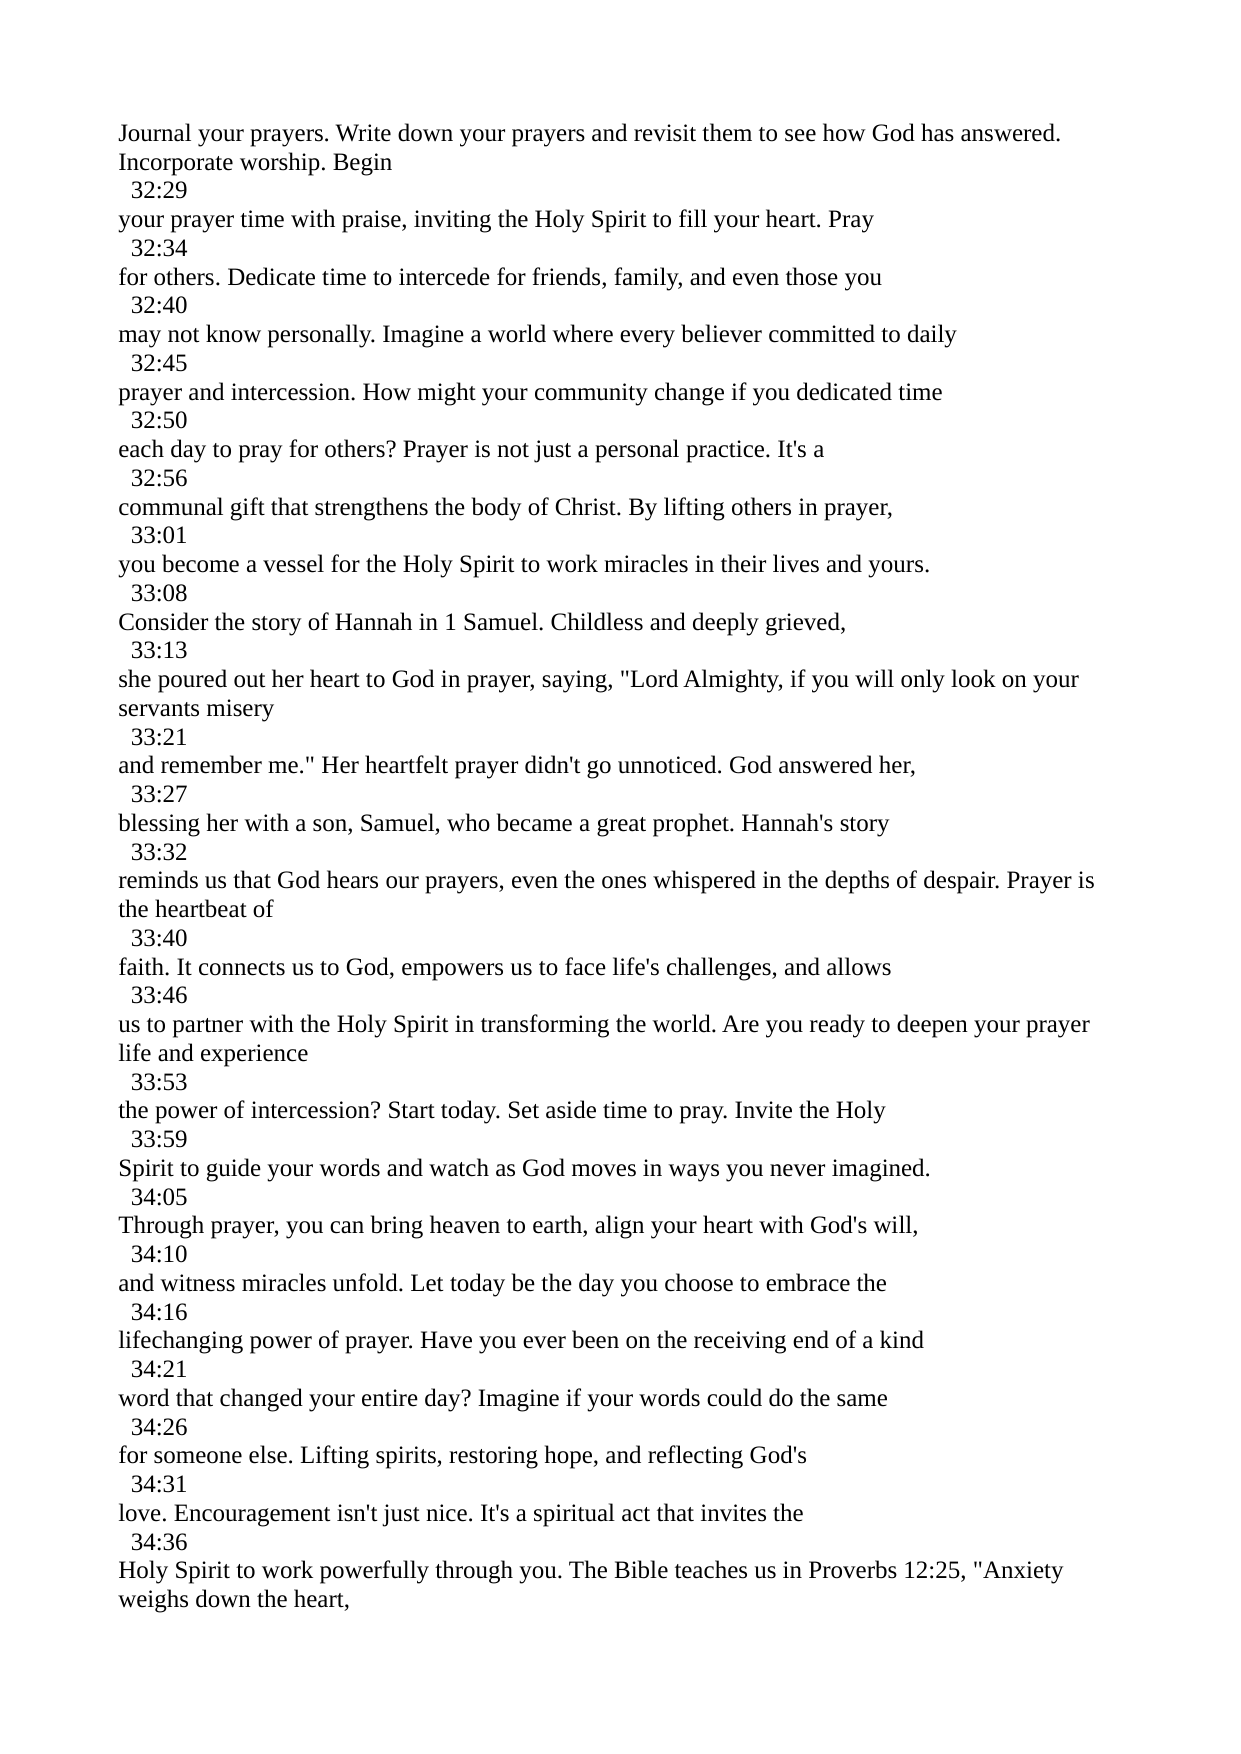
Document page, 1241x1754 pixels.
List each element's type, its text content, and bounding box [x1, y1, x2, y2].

text may not know personally. Imagine a world where every believer committed to daily [118, 319, 1122, 348]
text us to partner with the Holy Spirit in transforming the world. Are you ready to deepen your prayer life and experience [118, 1009, 1122, 1067]
text for others. Dedicate time to intercede for friends, family, and even those you [118, 262, 1122, 291]
text word that changed your entire day? Imagine if your words could do the same [118, 1383, 1122, 1412]
text you become a vessel for the Holy Spirit to work miracles in their lives and yours. [118, 549, 1122, 578]
text love. Encouragement isn't just nice. It's a spiritual act that invites the [118, 1498, 1122, 1527]
text faith. It connects us to God, empowers us to face life's challenges, and allows [118, 952, 1122, 981]
text the power of intercession? Start today. Set aside time to pray. Invite the Holy [118, 1096, 1122, 1124]
text 32:56 [131, 463, 1105, 492]
text 32:40 [131, 291, 1105, 319]
text 32:29 [131, 176, 1105, 204]
text 33:46 [131, 981, 1105, 1009]
text 32:50 [131, 406, 1105, 434]
text 34:21 [131, 1354, 1105, 1383]
text and remember me." Her heartfelt prayer didn't go unnoticed. God answered her, [118, 751, 1122, 779]
text 34:10 [131, 1239, 1105, 1268]
text 34:05 [131, 1182, 1105, 1211]
text communal gift that strengthens the body of Christ. By lifting others in prayer, [118, 492, 1122, 521]
text and witness miracles unfold. Let today be the day you choose to embrace the [118, 1268, 1122, 1297]
text blessing her with a son, Samuel, who became a great prophet. Hannah's story [118, 808, 1122, 837]
text 33:27 [131, 779, 1105, 808]
text Spirit to guide your words and watch as God moves in ways you never imagined. [118, 1153, 1122, 1182]
text 33:08 [131, 578, 1105, 607]
text reminds us that God hears our prayers, even the ones whispered in the depths of despair. Prayer is the heartbeat of [118, 866, 1122, 923]
text 34:26 [131, 1412, 1105, 1441]
text 33:13 [131, 636, 1105, 664]
text Holy Spirit to work powerfully through you. The Bible teaches us in Proverbs 12:25, "Anxiety weighs down the heart, [118, 1556, 1122, 1613]
text Consider the story of Hannah in 1 Samuel. Childless and deeply grieved, [118, 607, 1122, 636]
text 33:40 [131, 923, 1105, 952]
text each day to pray for others? Prayer is not just a personal practice. It's a [118, 434, 1122, 463]
text lifechanging power of prayer. Have you ever been on the receiving end of a kind [118, 1326, 1122, 1354]
text Journal your prayers. Write down your prayers and revisit them to see how God has answered. Incorporate worship. Begin [118, 118, 1122, 176]
text 33:01 [131, 521, 1105, 549]
text she poured out her heart to God in prayer, saying, "Lord Almighty, if you will only look on your servants misery [118, 664, 1122, 722]
text 32:45 [131, 348, 1105, 377]
text 33:21 [131, 722, 1105, 751]
text for someone else. Lifting spirits, restoring hope, and reflecting God's [118, 1441, 1122, 1469]
text 33:59 [131, 1124, 1105, 1153]
text 34:36 [131, 1527, 1105, 1556]
text 34:16 [131, 1297, 1105, 1326]
text 33:32 [131, 837, 1105, 866]
text 32:34 [131, 233, 1105, 262]
text Through prayer, you can bring heaven to earth, align your heart with God's will, [118, 1211, 1122, 1239]
text 34:31 [131, 1469, 1105, 1498]
text 33:53 [131, 1067, 1105, 1096]
text your prayer time with praise, inviting the Holy Spirit to fill your heart. Pray [118, 204, 1122, 233]
text prayer and intercession. How might your community change if you dedicated time [118, 377, 1122, 406]
